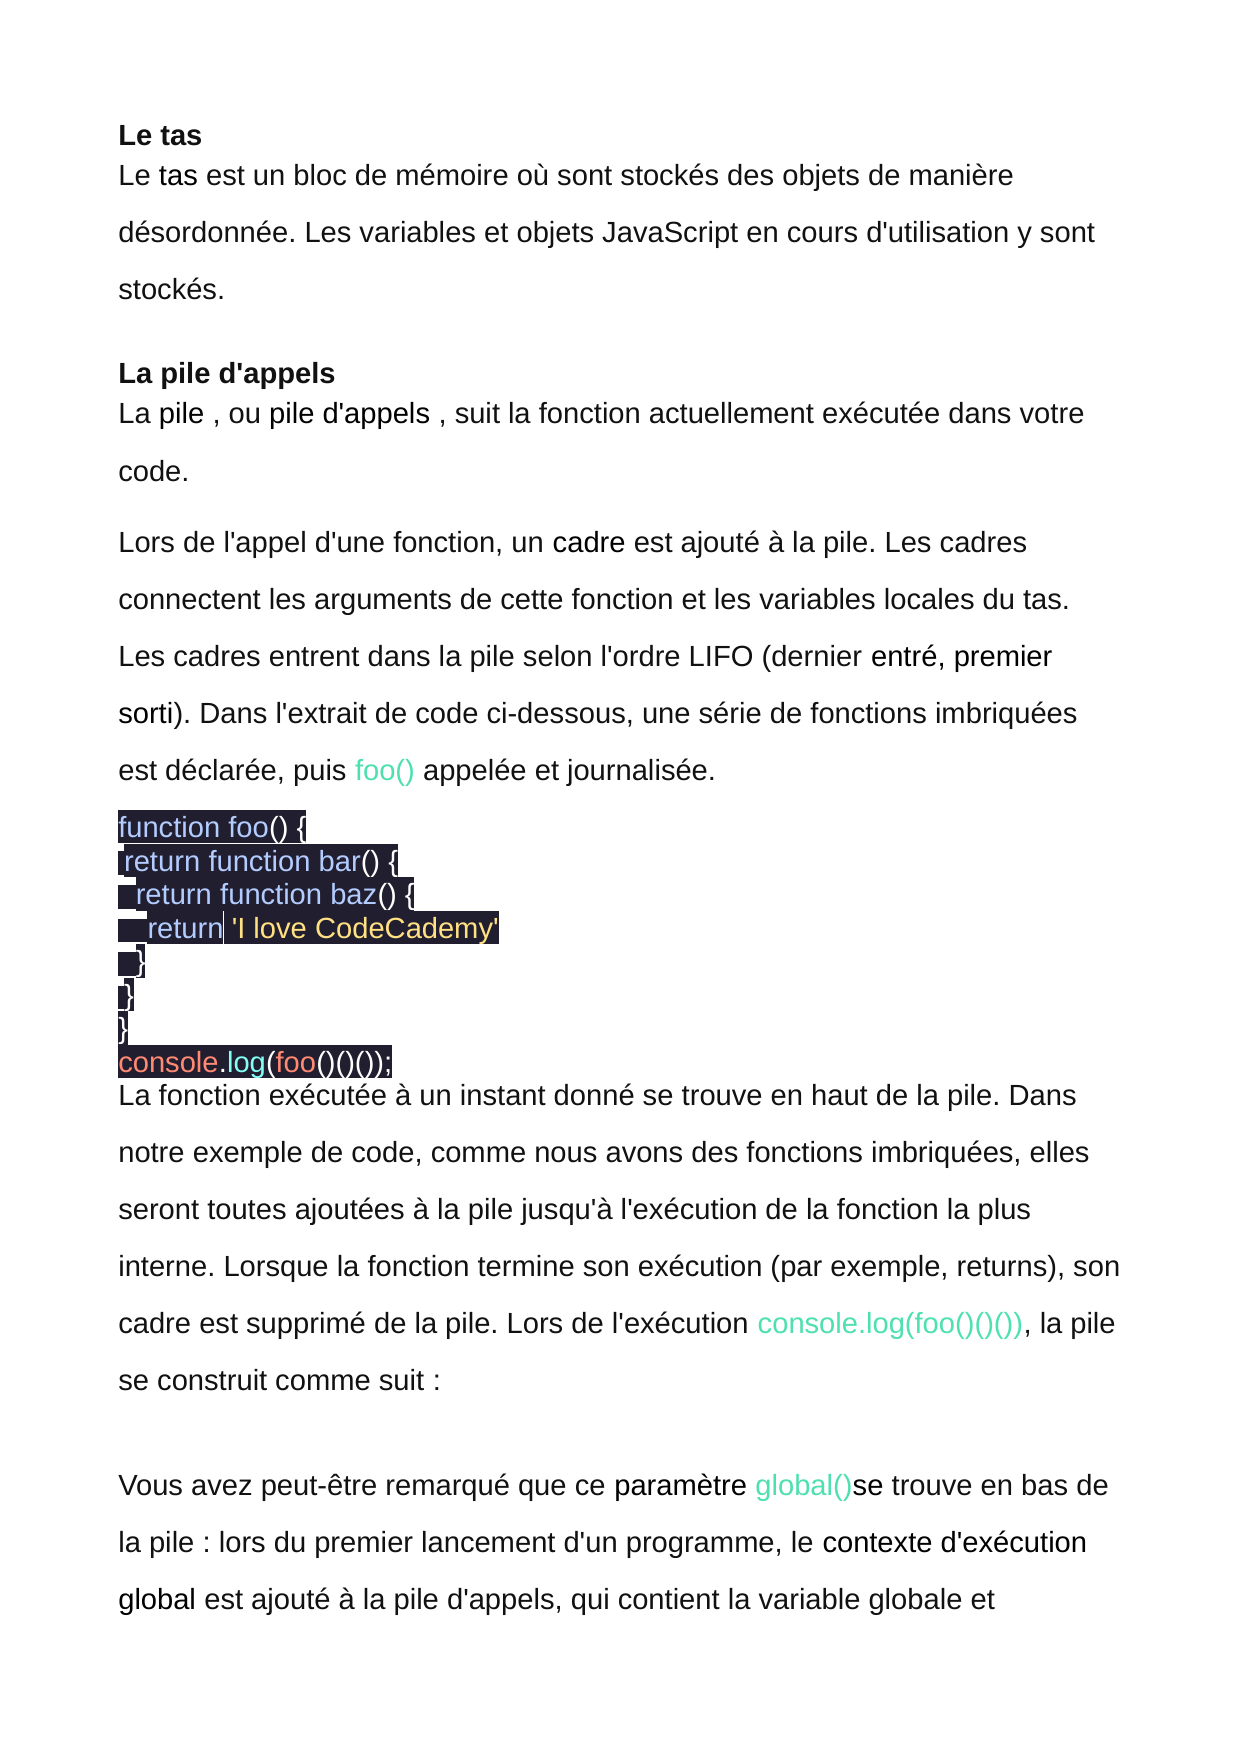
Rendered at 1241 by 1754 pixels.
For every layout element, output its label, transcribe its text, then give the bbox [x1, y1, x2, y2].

subtitle La pile d'appels [118, 356, 1122, 390]
text } [118, 944, 1122, 978]
text La pile , ou pile d'appels , suit la fonction actuellement exécutée dans votre code. [118, 397, 1122, 487]
text function foo() { [118, 810, 1122, 843]
text return function bar() { [118, 843, 1122, 877]
text Le tas est un bloc de mémoire où sont stockés des objets de manière désordonnée. Les variables et objets JavaScript en cours d'utilisation y sont stockés. [118, 158, 1122, 306]
text Lors de l'appel d'une fonction, un cadre est ajouté à la pile. Les cadres connectent les arguments de cette fonction et les variables locales du tas. Les cadres entrent dans la pile selon l'ordre LIFO (dernier entré, premier sorti). Dans l'extrait de code ci-dessous, une série de fonctions imbriquées est déclarée, puis foo() appelée et journalisée. [118, 525, 1122, 787]
text return 'I love CodeCademy' [118, 911, 1122, 944]
text console.log(foo()()()); [118, 1045, 1122, 1078]
text Vous avez peut-être remarqué que ce paramètre global()se trouve en bas de la pile : lors du premier lancement d'un programme, le contexte d'exécution global est ajouté à la pile d'appels, qui contient la variable globale et [118, 1468, 1122, 1615]
text } [118, 1011, 1122, 1045]
text La fonction exécutée à un instant donné se trouve en haut de la pile. Dans notre exemple de code, comme nous avons des fonctions imbriquées, elles seront toutes ajoutées à la pile jusqu'à l'exécution de la fonction la plus interne. Lorsque la fonction termine son exécution (par exemple, returns), son cadre est supprimé de la pile. Lors de l'exécution console.log(foo()()()), la pile se construit comme suit : [118, 1078, 1122, 1397]
subtitle Le tas [118, 118, 1122, 152]
text } [118, 978, 1122, 1011]
text return function baz() { [118, 877, 1122, 911]
